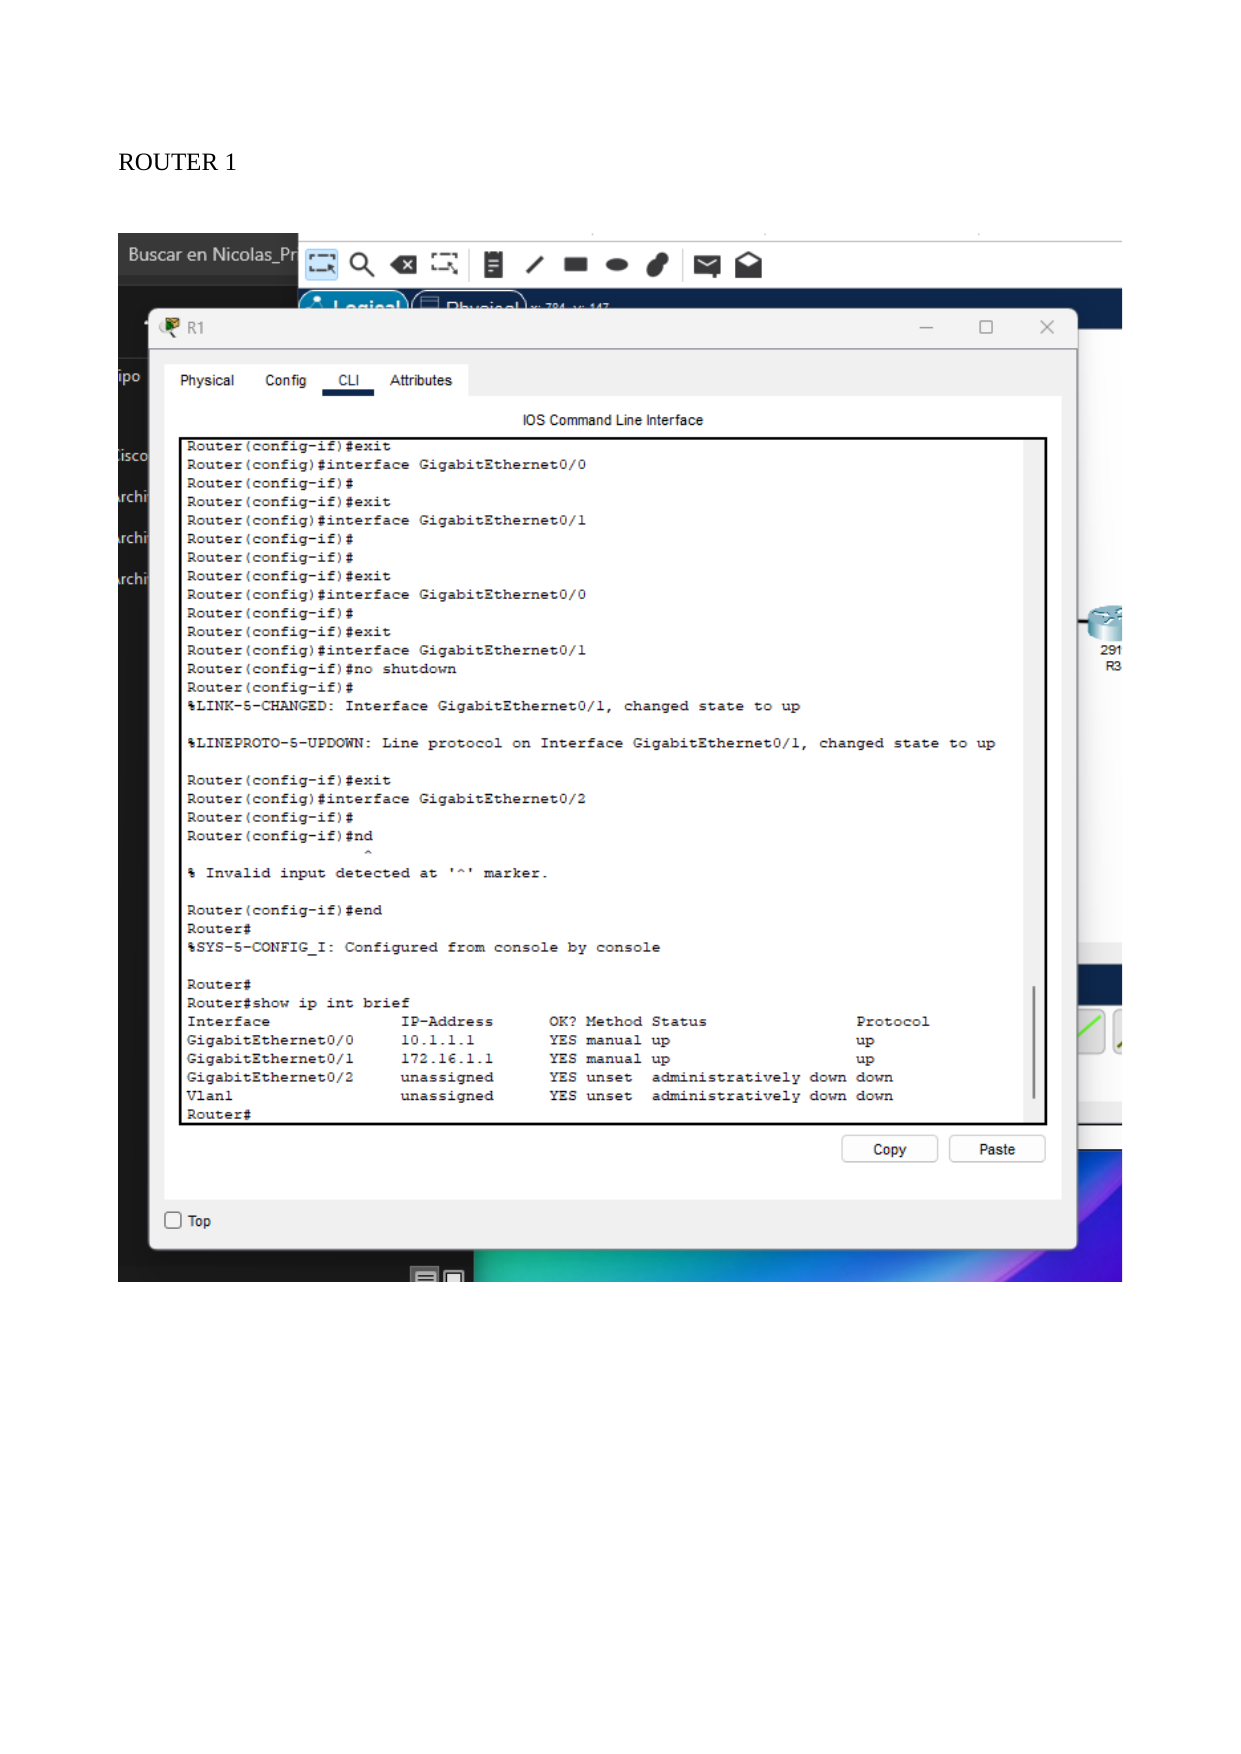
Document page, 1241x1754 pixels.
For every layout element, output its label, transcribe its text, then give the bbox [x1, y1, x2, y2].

picture [118, 233, 1123, 1282]
text ROUTER 1 [118, 147, 1122, 176]
